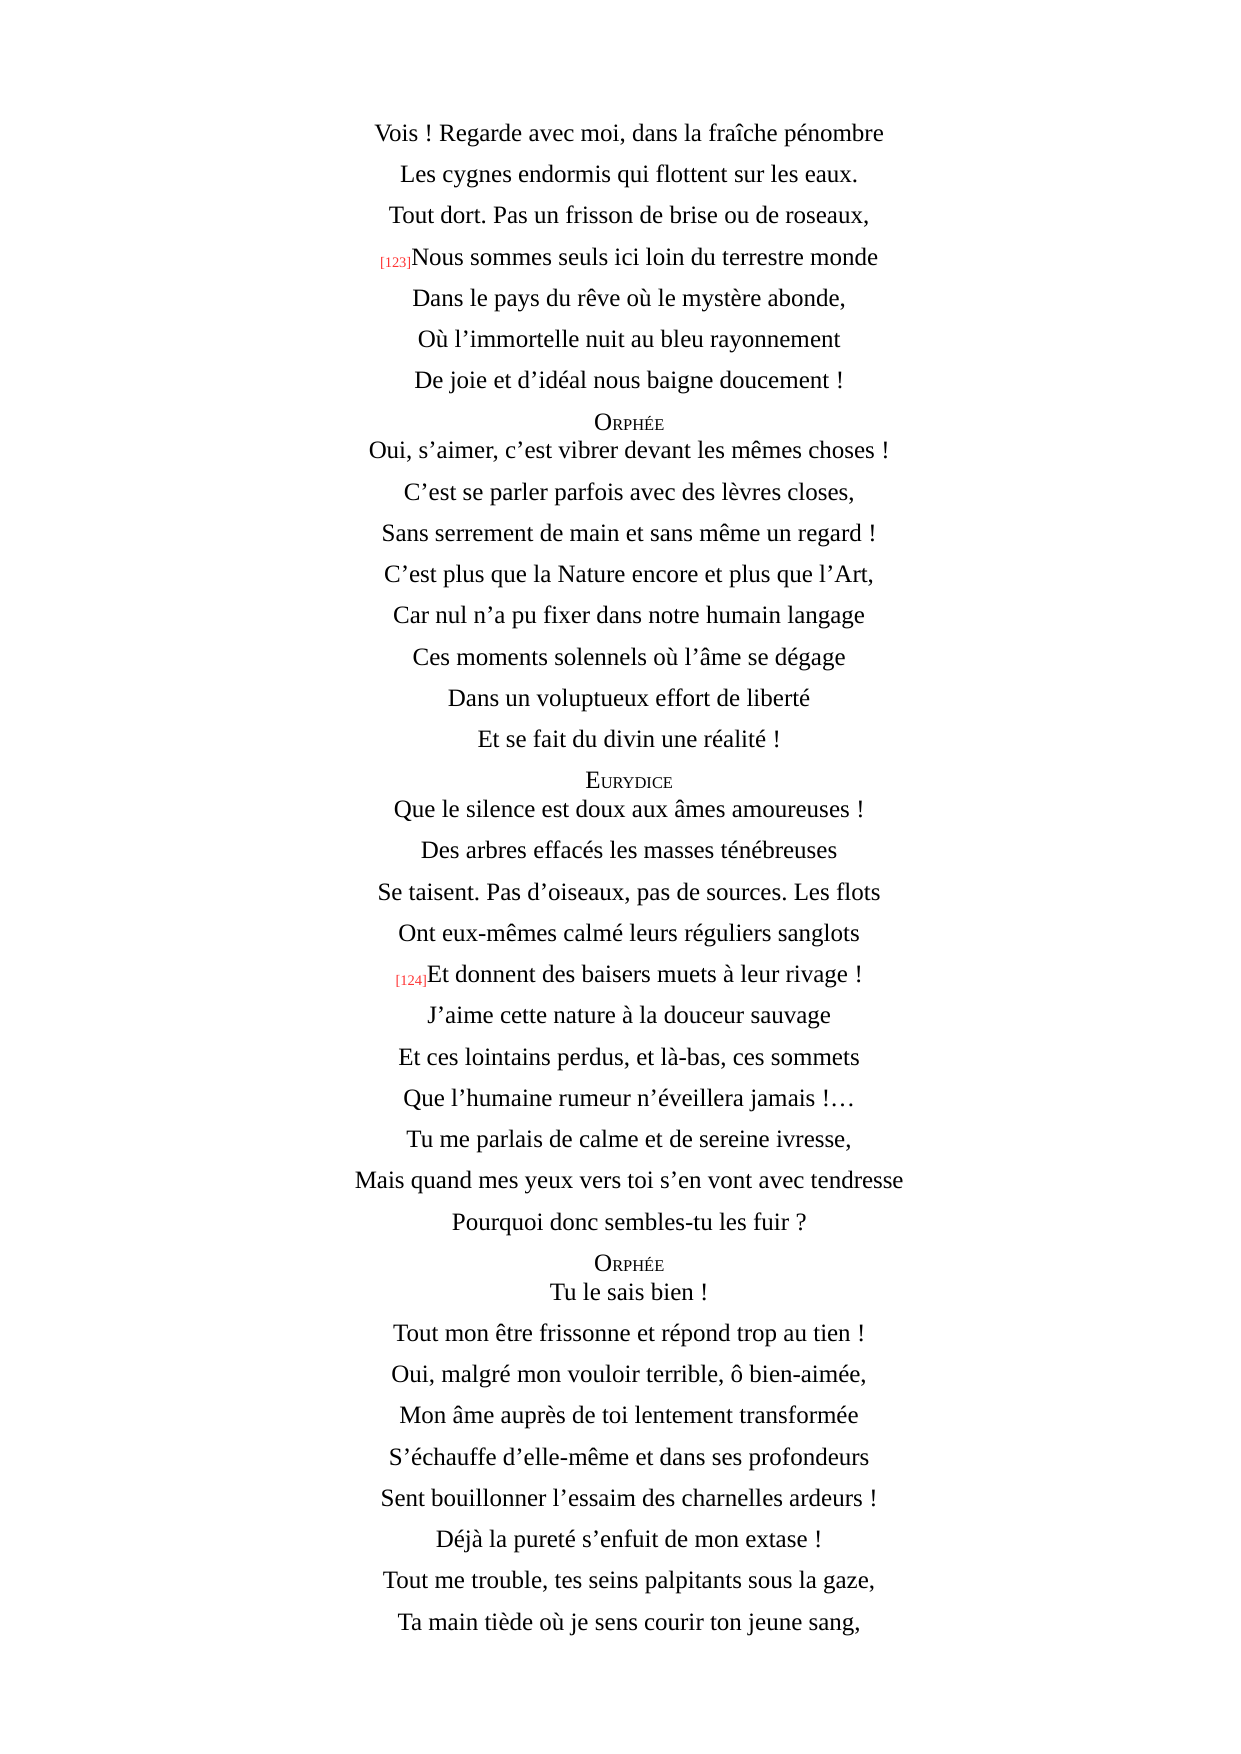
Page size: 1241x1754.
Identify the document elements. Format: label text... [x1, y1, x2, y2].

text J’aime cette nature à la douceur sauvage [118, 1001, 1122, 1029]
text Déjà la pureté s’enfuit de mon extase ! [118, 1524, 1122, 1553]
text Oui, malgré mon vouloir terrible, ô bien-aimée, [118, 1359, 1122, 1388]
text Tout mon être frissonne et répond trop au tien ! [118, 1318, 1122, 1347]
text [124]Et donnent des baisers muets à leur rivage ! [118, 959, 1122, 988]
text Eurydice [118, 766, 1122, 794]
text C’est plus que la Nature encore et plus que l’Art, [118, 559, 1122, 588]
text Les cygnes endormis qui flottent sur les eaux. [118, 159, 1122, 188]
text Mais quand mes yeux vers toi s’en vont avec tendresse [118, 1166, 1122, 1194]
text Tu le sais bien ! [118, 1277, 1122, 1306]
text C’est se parler parfois avec des lèvres closes, [118, 477, 1122, 506]
text Des arbres effacés les masses ténébreuses [118, 836, 1122, 864]
text Dans le pays du rêve où le mystère abonde, [118, 283, 1122, 312]
text Dans un voluptueux effort de liberté [118, 683, 1122, 712]
text Et se fait du divin une réalité ! [118, 724, 1122, 753]
text Ta main tiède où je sens courir ton jeune sang, [118, 1607, 1122, 1636]
text Orphée [118, 407, 1122, 436]
text Pourquoi donc sembles-tu les fuir ? [118, 1207, 1122, 1236]
text Que l’humaine rumeur n’éveillera jamais !… [118, 1083, 1122, 1112]
text Sent bouillonner l’essaim des charnelles ardeurs ! [118, 1483, 1122, 1512]
text Et ces lointains perdus, et là-bas, ces sommets [118, 1042, 1122, 1071]
text Tu me parlais de calme et de sereine ivresse, [118, 1124, 1122, 1153]
text Où l’immortelle nuit au bleu rayonnement [118, 324, 1122, 353]
text Sans serrement de main et sans même un regard ! [118, 518, 1122, 547]
text Se taisent. Pas d’oiseaux, pas de sources. Les flots [118, 877, 1122, 906]
text Vois ! Regarde avec moi, dans la fraîche pénombre [118, 118, 1122, 147]
text De joie et d’idéal nous baigne doucement ! [118, 366, 1122, 394]
text Tout me trouble, tes seins palpitants sous la gaze, [118, 1566, 1122, 1594]
text Ont eux-mêmes calmé leurs réguliers sanglots [118, 918, 1122, 947]
text Car nul n’a pu fixer dans notre humain langage [118, 601, 1122, 629]
text S’échauffe d’elle-même et dans ses profondeurs [118, 1442, 1122, 1471]
text Que le silence est doux aux âmes amoureuses ! [118, 794, 1122, 823]
text Mon âme auprès de toi lentement transformée [118, 1401, 1122, 1429]
text Orphée [118, 1248, 1122, 1277]
text Oui, s’aimer, c’est vibrer devant les mêmes choses ! [118, 436, 1122, 464]
text [123]Nous sommes seuls ici loin du terrestre monde [118, 242, 1122, 271]
text Tout dort. Pas un frisson de brise ou de roseaux, [118, 201, 1122, 229]
text Ces moments solennels où l’âme se dégage [118, 642, 1122, 671]
